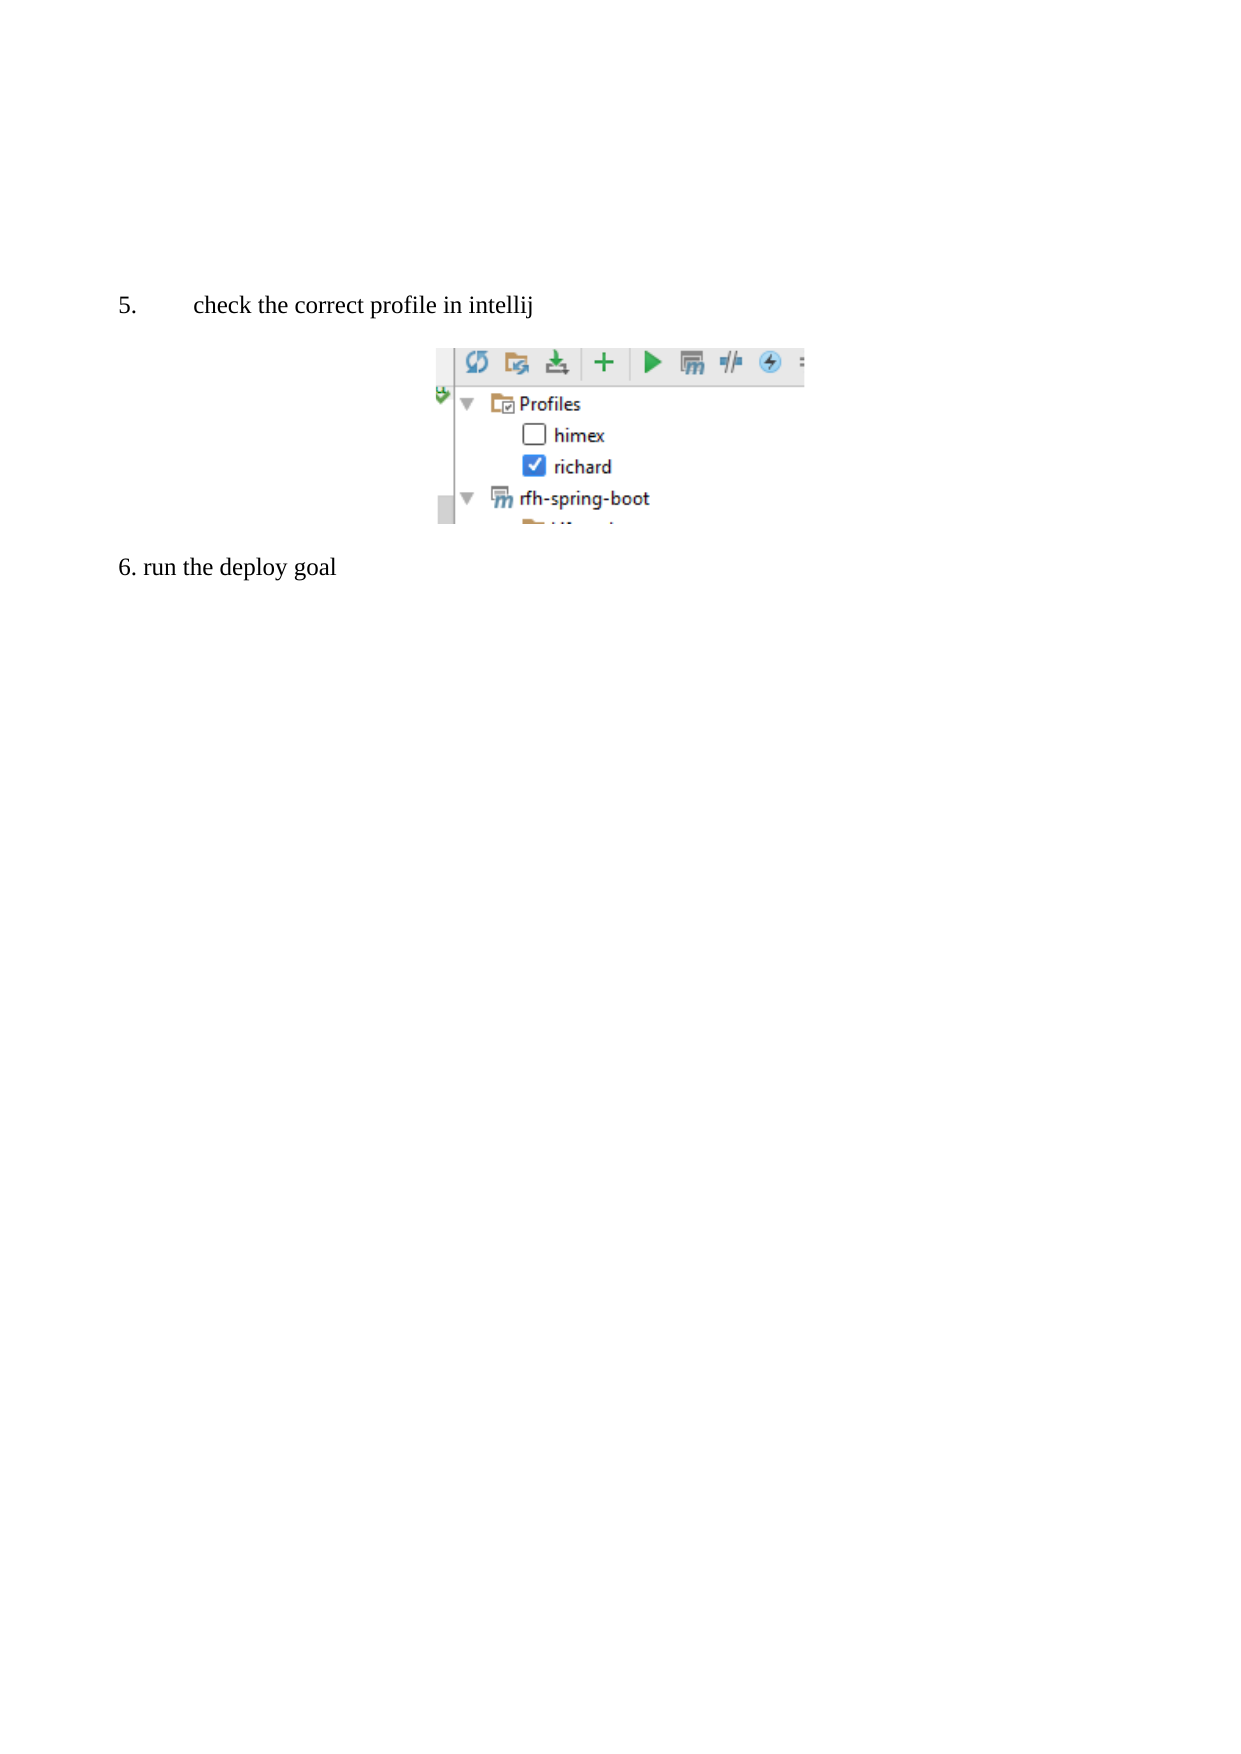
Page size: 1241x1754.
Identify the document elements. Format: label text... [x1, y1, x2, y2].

text 6. run the deploy goal [118, 552, 1122, 581]
list check the correct profile in intellij [118, 291, 1122, 319]
picture [435, 348, 805, 524]
